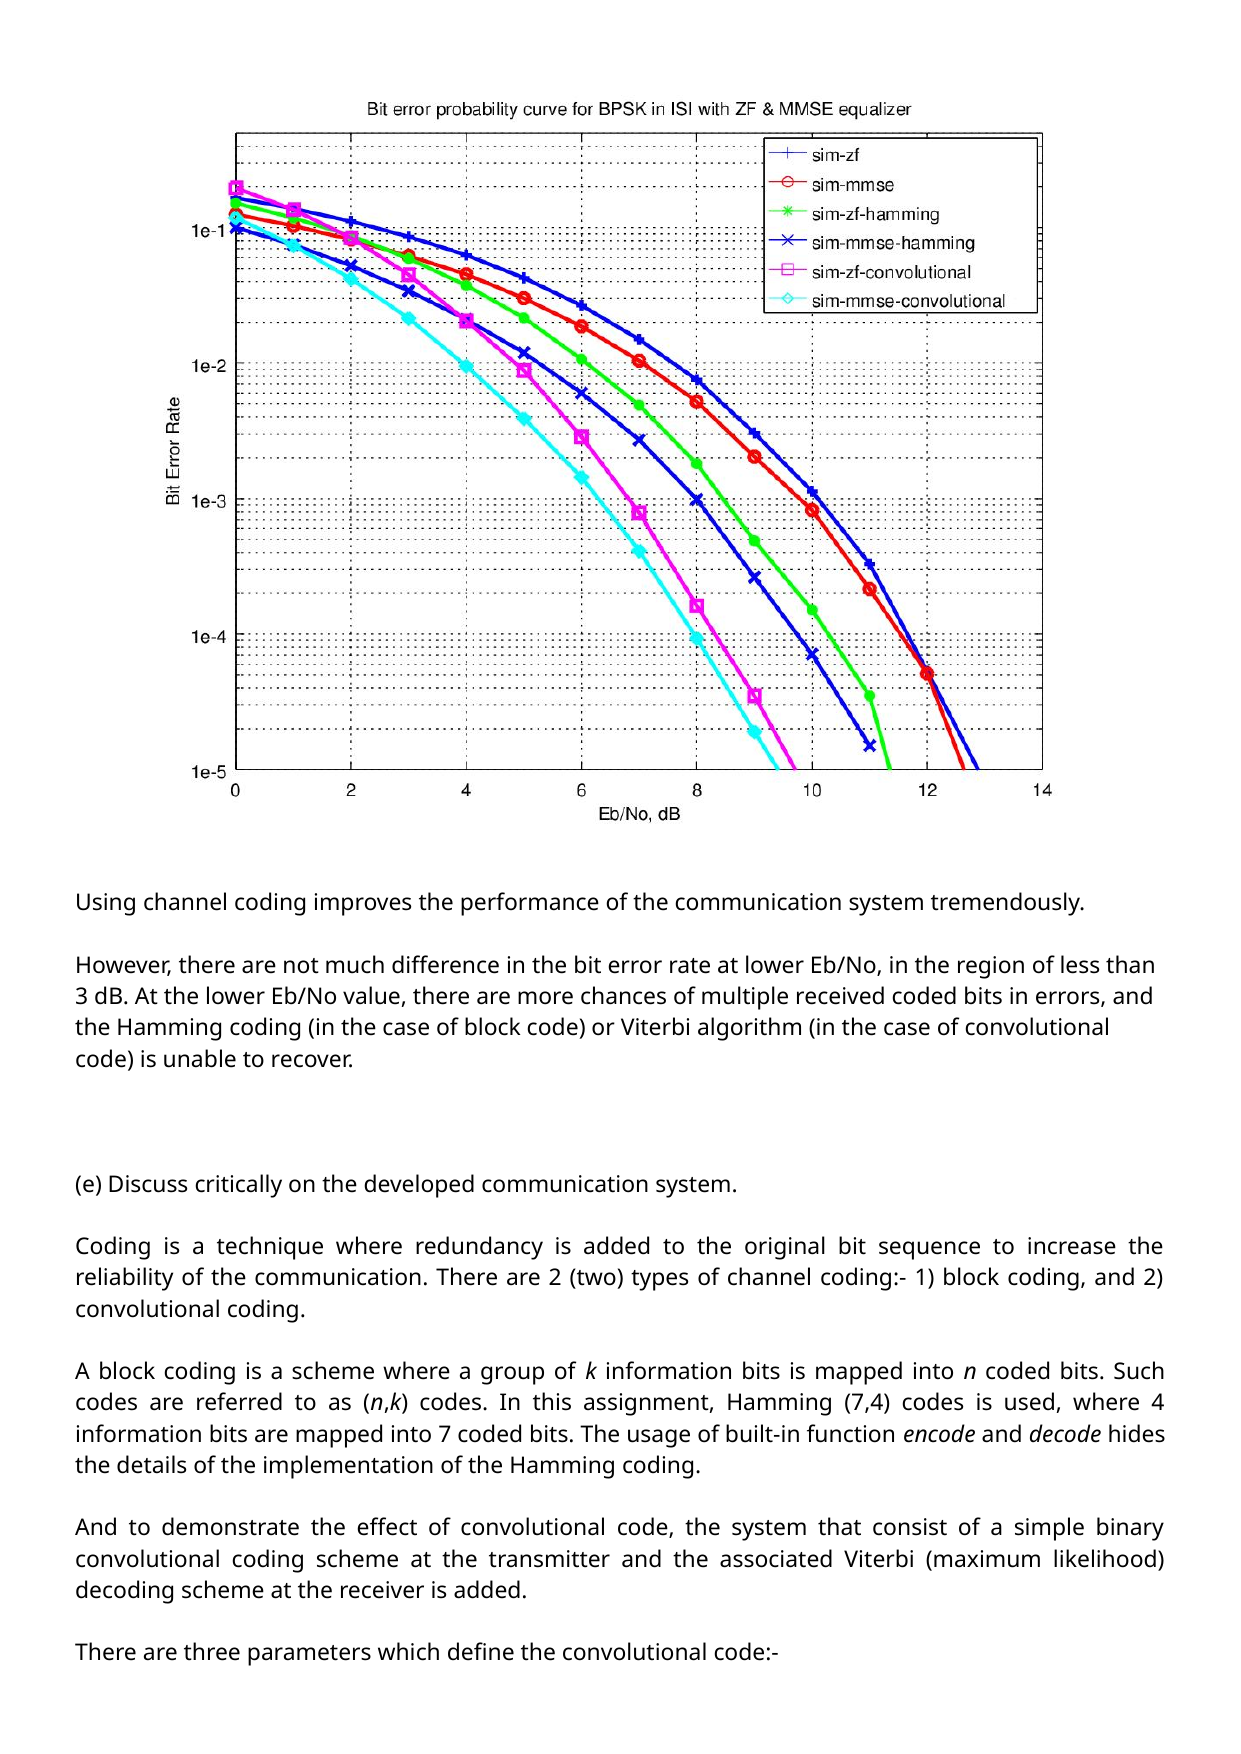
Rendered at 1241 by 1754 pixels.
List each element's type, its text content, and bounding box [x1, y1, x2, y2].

text Using channel coding improves the performance of the communication system tremendously. [75, 886, 1166, 917]
picture [100, 75, 1140, 855]
text (e) Discuss critically on the developed communication system. [75, 1167, 1166, 1199]
text However, there are not much difference in the bit error rate at lower Eb/No, in the region of less than 3 dB. At the lower Eb/No value, there are more chances of multiple received coded bits in errors, and the Hamming coding (in the case of block code) or Viterbi algorithm (in the case of convolutional code) is unable to recover. [75, 949, 1166, 1074]
text There are three parameters which define the convolutional code:- [75, 1636, 1166, 1667]
text Coding is a technique where redundancy is added to the original bit sequence to increase the reliability of the communication. There are 2 (two) types of channel coding:- 1) block coding, and 2) convolutional coding. [75, 1230, 1166, 1324]
text And to demonstrate the effect of convolutional code, the system that consist of a simple binary convolutional coding scheme at the transmitter and the associated Viterbi (maximum likelihood) decoding scheme at the receiver is added. [75, 1511, 1166, 1605]
text A block coding is a scheme where a group of k information bits is mapped into n coded bits. Such codes are referred to as (n,k) codes. In this assignment, Hamming (7,4) codes is used, where 4 information bits are mapped into 7 coded bits. The usage of built-in function encode and decode hides the details of the implementation of the Hamming coding. [75, 1355, 1166, 1480]
